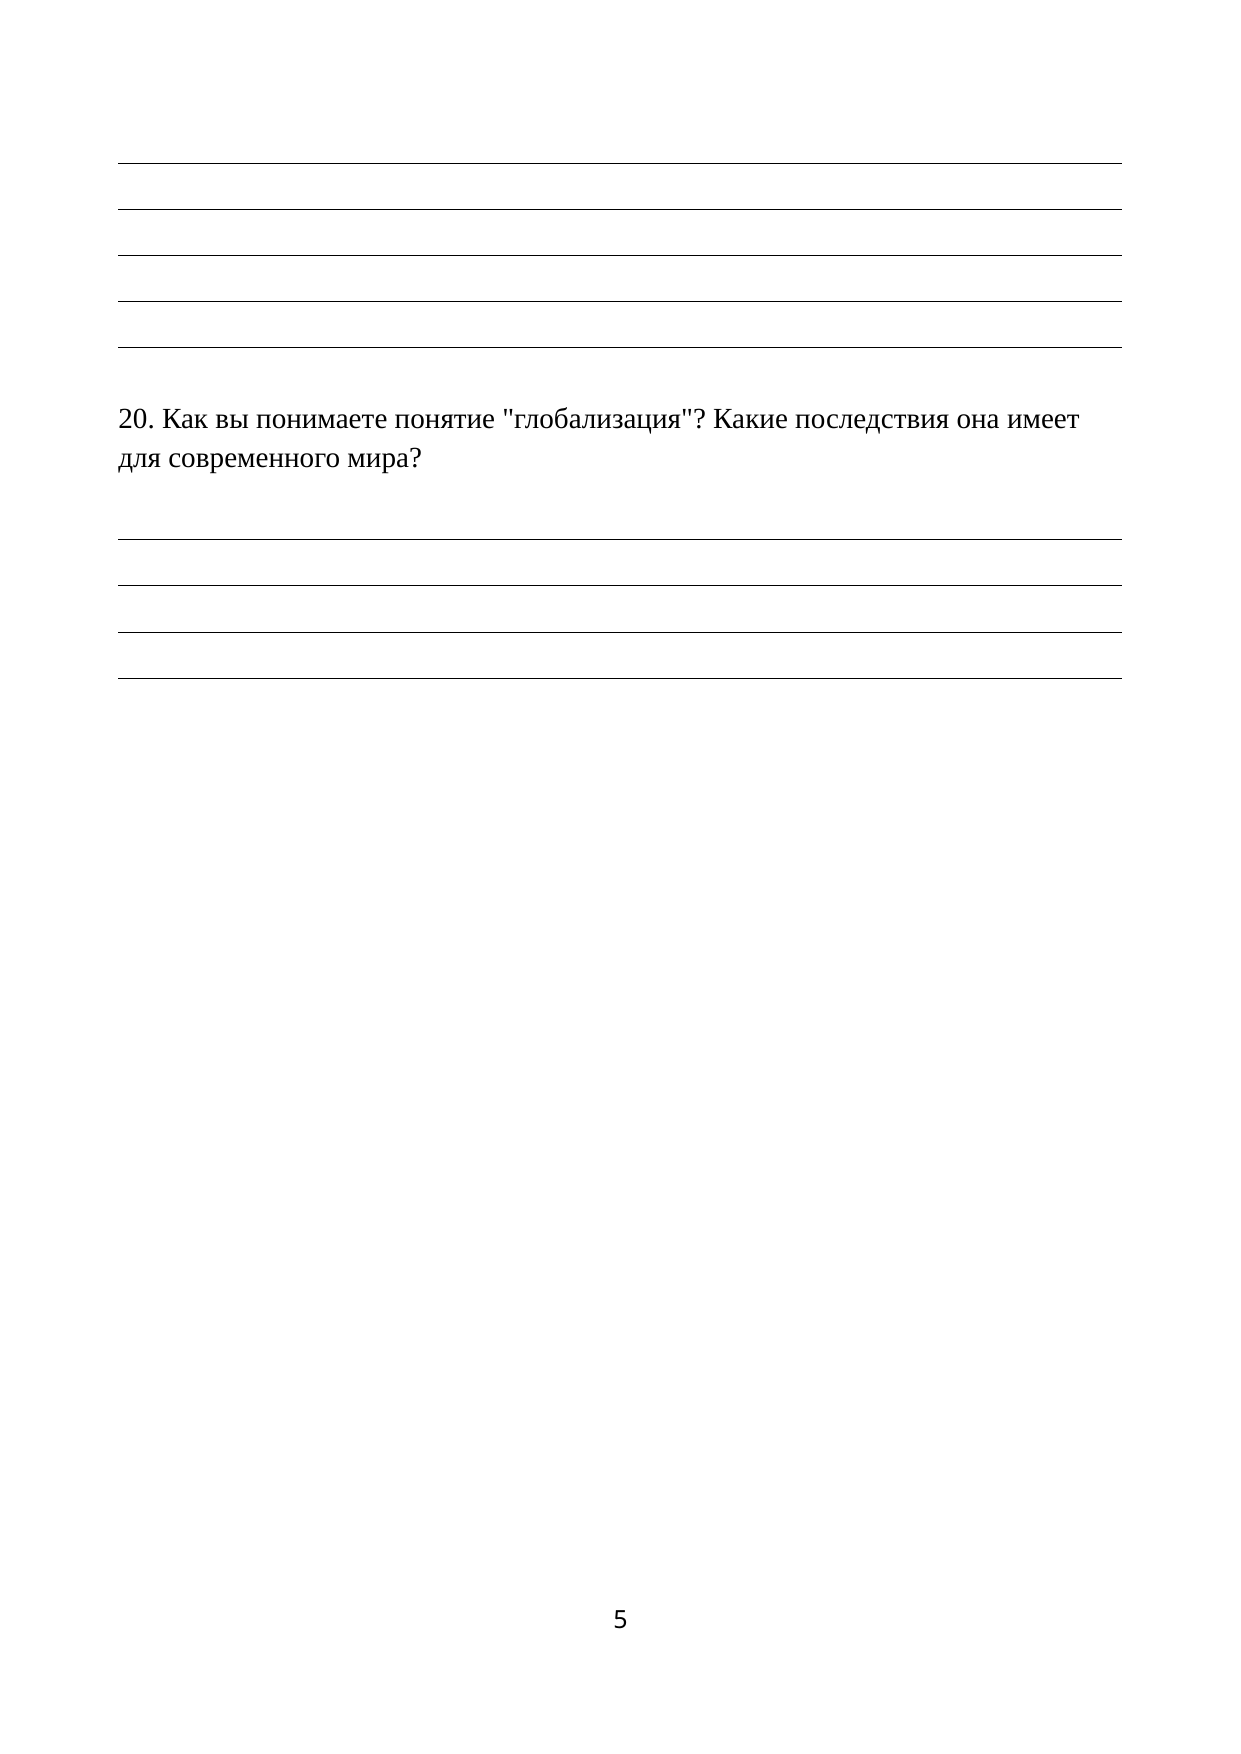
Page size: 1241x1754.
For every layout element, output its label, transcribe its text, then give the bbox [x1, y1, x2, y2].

table_cell [118, 633, 1122, 678]
table_header [118, 493, 1122, 539]
table_cell [118, 256, 1122, 301]
table_cell [118, 302, 1122, 347]
text 20. Как вы понимаете понятие "глобализация"? Какие последствия она имеет для современного мира? [118, 401, 1122, 473]
table_cell [118, 586, 1122, 632]
table_header [118, 118, 1122, 163]
table_cell [118, 210, 1122, 255]
table_cell [118, 164, 1122, 209]
table_cell [118, 540, 1122, 585]
